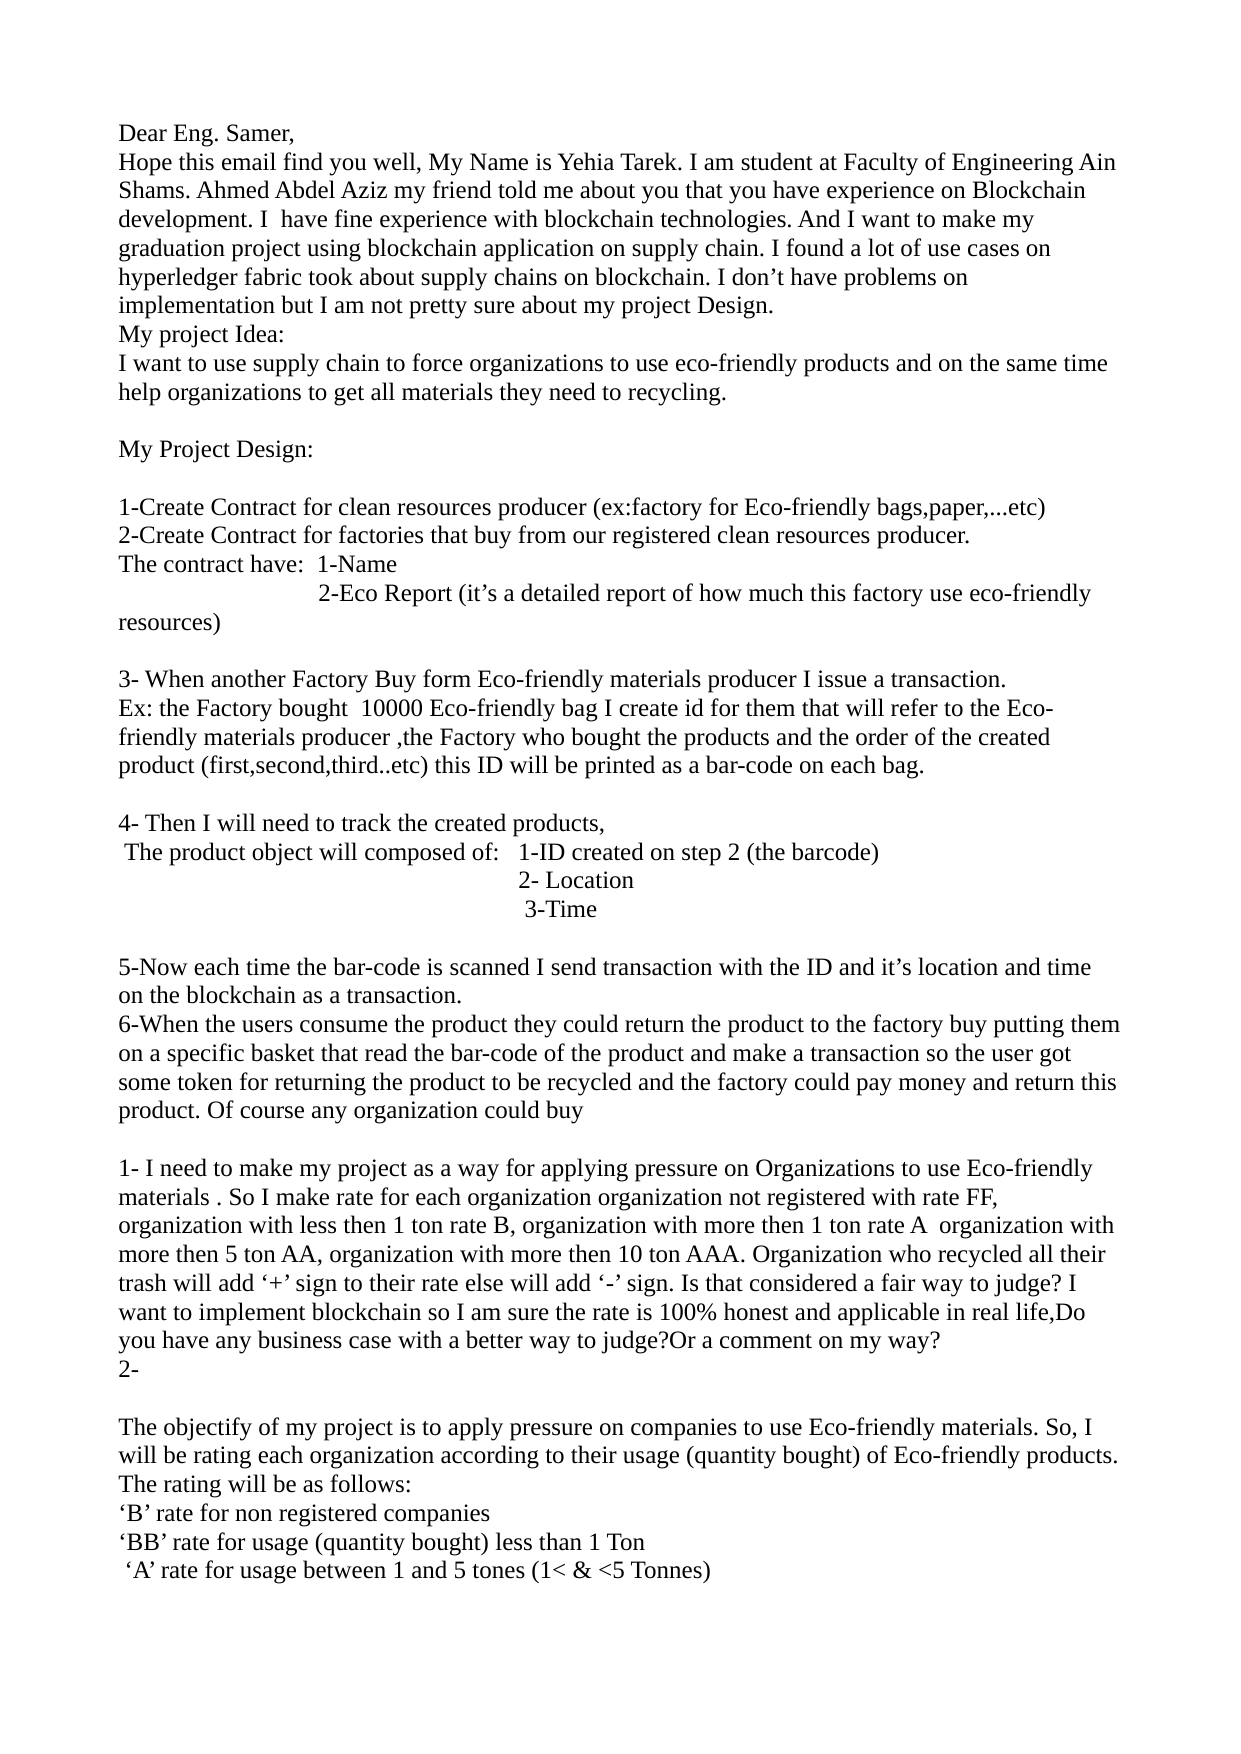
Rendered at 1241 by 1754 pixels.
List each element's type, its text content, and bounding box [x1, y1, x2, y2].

text Hope this email find you well, My Name is Yehia Tarek. I am student at Faculty of Engineering Ain Shams. Ahmed Abdel Aziz my friend told me about you that you have experience on Blockchain development. I have fine experience with blockchain technologies. And I want to make my graduation project using blockchain application on supply chain. I found a lot of use cases on hyperledger fabric took about supply chains on blockchain. I don’t have problems on implementation but I am not pretty sure about my project Design. [118, 147, 1122, 319]
text My Project Design: [118, 434, 1122, 463]
text The product object will composed of: 1-ID created on step 2 (the barcode) [118, 837, 1122, 866]
text Dear Eng. Samer, [118, 118, 1122, 147]
text 1-Create Contract for clean resources producer (ex:factory for Eco-friendly bags,paper,...etc) [118, 492, 1122, 521]
text ‘B’ rate for non registered companies [118, 1498, 1122, 1527]
text 4- Then I will need to track the created products, [118, 808, 1122, 837]
text 1- I need to make my project as a way for applying pressure on Organizations to use Eco-friendly materials . So I make rate for each organization organization not registered with rate FF, organization with less then 1 ton rate B, organization with more then 1 ton rate A organization with more then 5 ton AA, organization with more then 10 ton AAA. Organization who recycled all their trash will add ‘+’ sign to their rate else will add ‘-’ sign. Is that considered a fair way to judge? I want to implement blockchain so I am sure the rate is 100% honest and applicable in real life,Do you have any business case with a better way to judge?Or a comment on my way? [118, 1153, 1122, 1354]
text 5-Now each time the bar-code is scanned I send transaction with the ID and it’s location and time on the blockchain as a transaction. [118, 952, 1122, 1009]
text ‘A’ rate for usage between 1 and 5 tones (1< & <5 Tonnes) [118, 1556, 1122, 1584]
text ‘BB’ rate for usage (quantity bought) less than 1 Ton [118, 1527, 1122, 1556]
text 3-Time [118, 894, 1122, 923]
text Ex: the Factory bought 10000 Eco-friendly bag I create id for them that will refer to the Eco-friendly materials producer ,the Factory who bought the products and the order of the created product (first,second,third..etc) this ID will be printed as a bar-code on each bag. [118, 693, 1122, 779]
text 3- When another Factory Buy form Eco-friendly materials producer I issue a transaction. [118, 664, 1122, 693]
text 2-Eco Report (it’s a detailed report of how much this factory use eco-friendly resources) [118, 578, 1122, 636]
text 2-Create Contract for factories that buy from our registered clean resources producer. [118, 521, 1122, 549]
text I want to use supply chain to force organizations to use eco-friendly products and on the same time help organizations to get all materials they need to recycling. [118, 348, 1122, 406]
text 6-When the users consume the product they could return the product to the factory buy putting them on a specific basket that read the bar-code of the product and make a transaction so the user got some token for returning the product to be recycled and the factory could pay money and return this product. Of course any organization could buy [118, 1009, 1122, 1124]
text My project Idea: [118, 319, 1122, 348]
text The contract have: 1-Name [118, 549, 1122, 578]
text The objectify of my project is to apply pressure on companies to use Eco-friendly materials. So, I will be rating each organization according to their usage (quantity bought) of Eco-friendly products. The rating will be as follows: [118, 1412, 1122, 1498]
text 2- [118, 1354, 1122, 1383]
text 2- Location [118, 866, 1122, 894]
